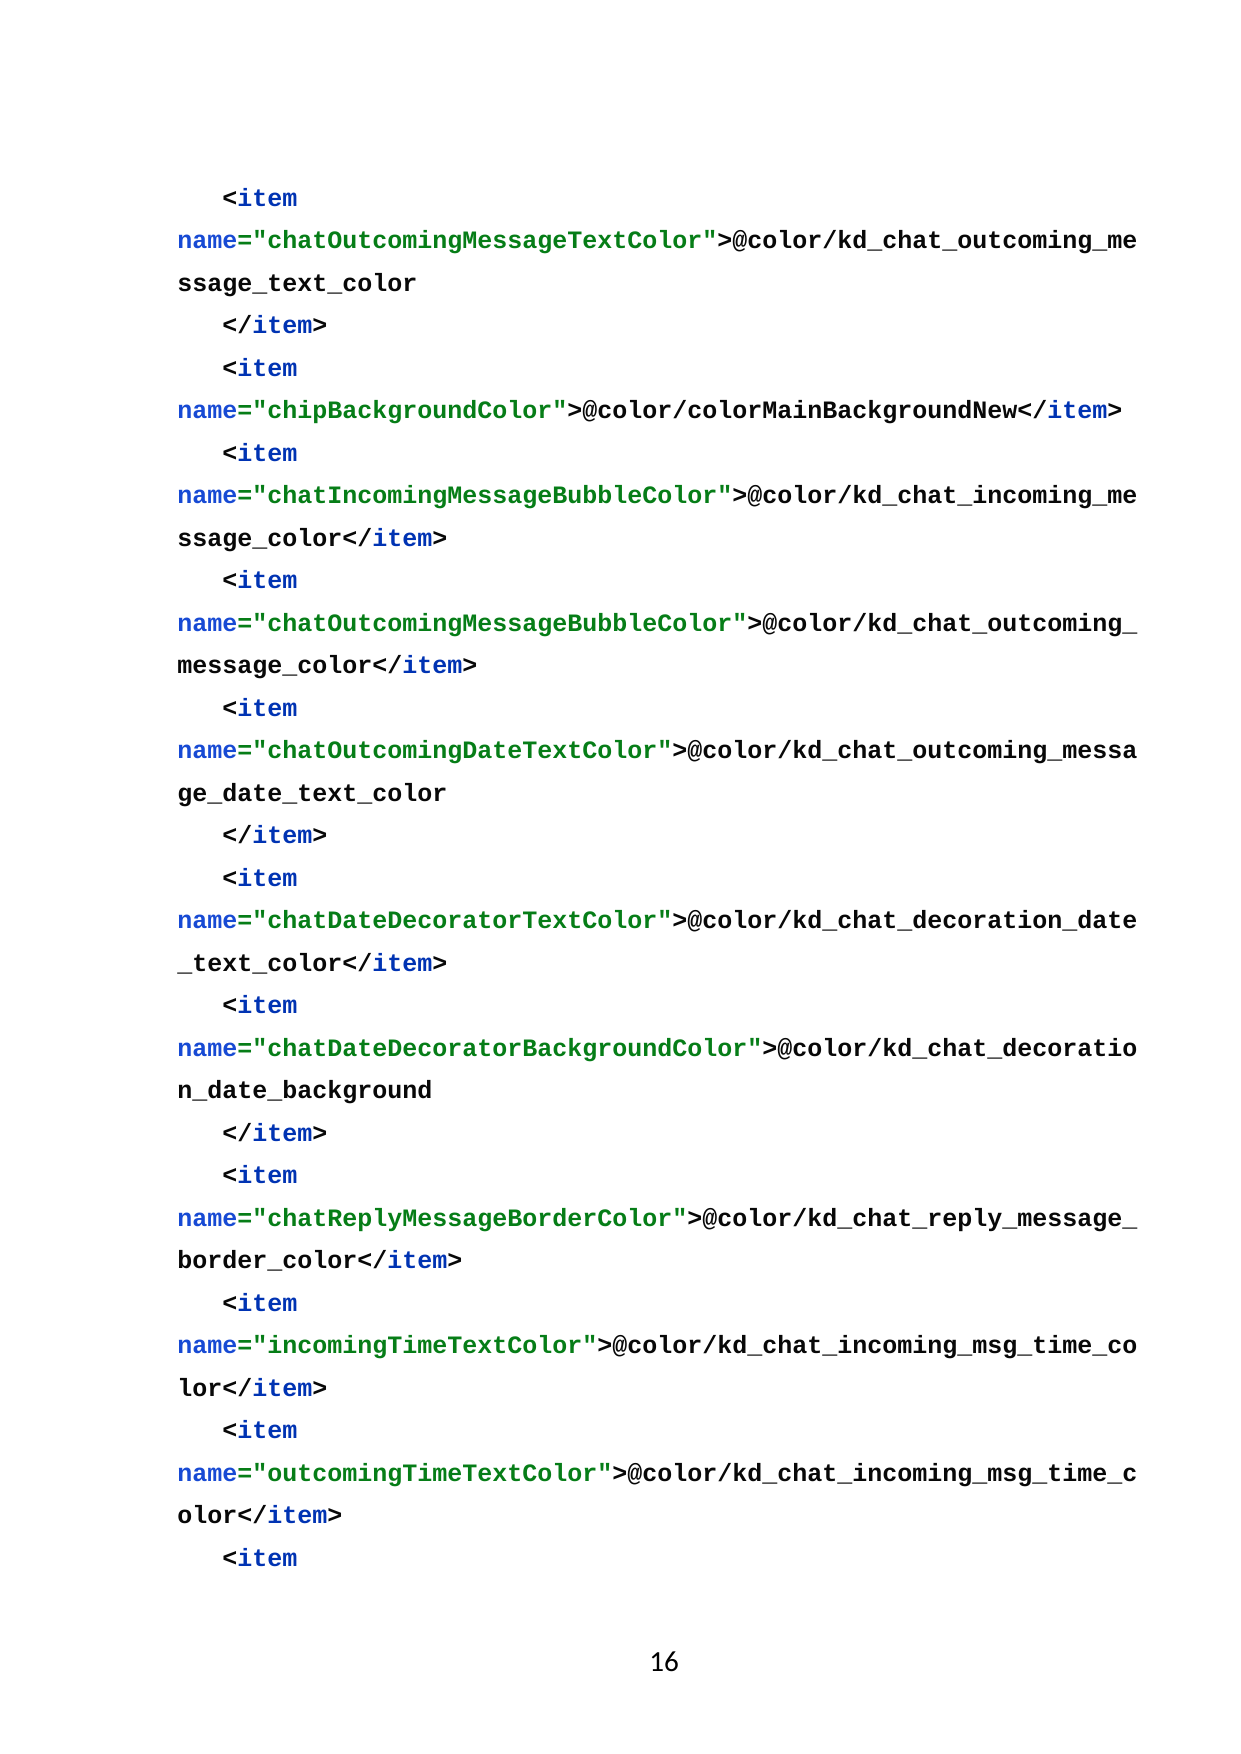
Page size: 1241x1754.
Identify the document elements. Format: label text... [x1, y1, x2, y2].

text <item name="chipBackgroundColor">@color/colorMainBackgroundNew</item> [177, 356, 1151, 426]
text <item name="chatOutcomingMessageTextColor">@color/kd_chat_outcoming_message_text_color [177, 186, 1151, 299]
text <item name="chatIncomingMessageBubbleColor">@color/kd_chat_incoming_message_color</item> [177, 441, 1151, 554]
text <item name="chatReplyMessageBorderColor">@color/kd_chat_reply_message_border_color</item> [177, 1163, 1151, 1276]
text <item name="chatOutcomingMessageBubbleColor">@color/kd_chat_outcoming_message_color</item> [177, 568, 1151, 681]
text <item name="chatOutcomingDateTextColor">@color/kd_chat_outcoming_message_date_text_color [177, 696, 1151, 809]
text </item> [177, 313, 1151, 341]
text <item [177, 1546, 1151, 1574]
text </item> [177, 823, 1151, 851]
text </item> [177, 1121, 1151, 1149]
text <item name="incomingTimeTextColor">@color/kd_chat_incoming_msg_time_color</item> [177, 1291, 1151, 1404]
text <item name="chatDateDecoratorBackgroundColor">@color/kd_chat_decoration_date_background [177, 993, 1151, 1106]
text <item name="outcomingTimeTextColor">@color/kd_chat_incoming_msg_time_color</item> [177, 1418, 1151, 1531]
text <item name="chatDateDecoratorTextColor">@color/kd_chat_decoration_date_text_color</item> [177, 866, 1151, 979]
